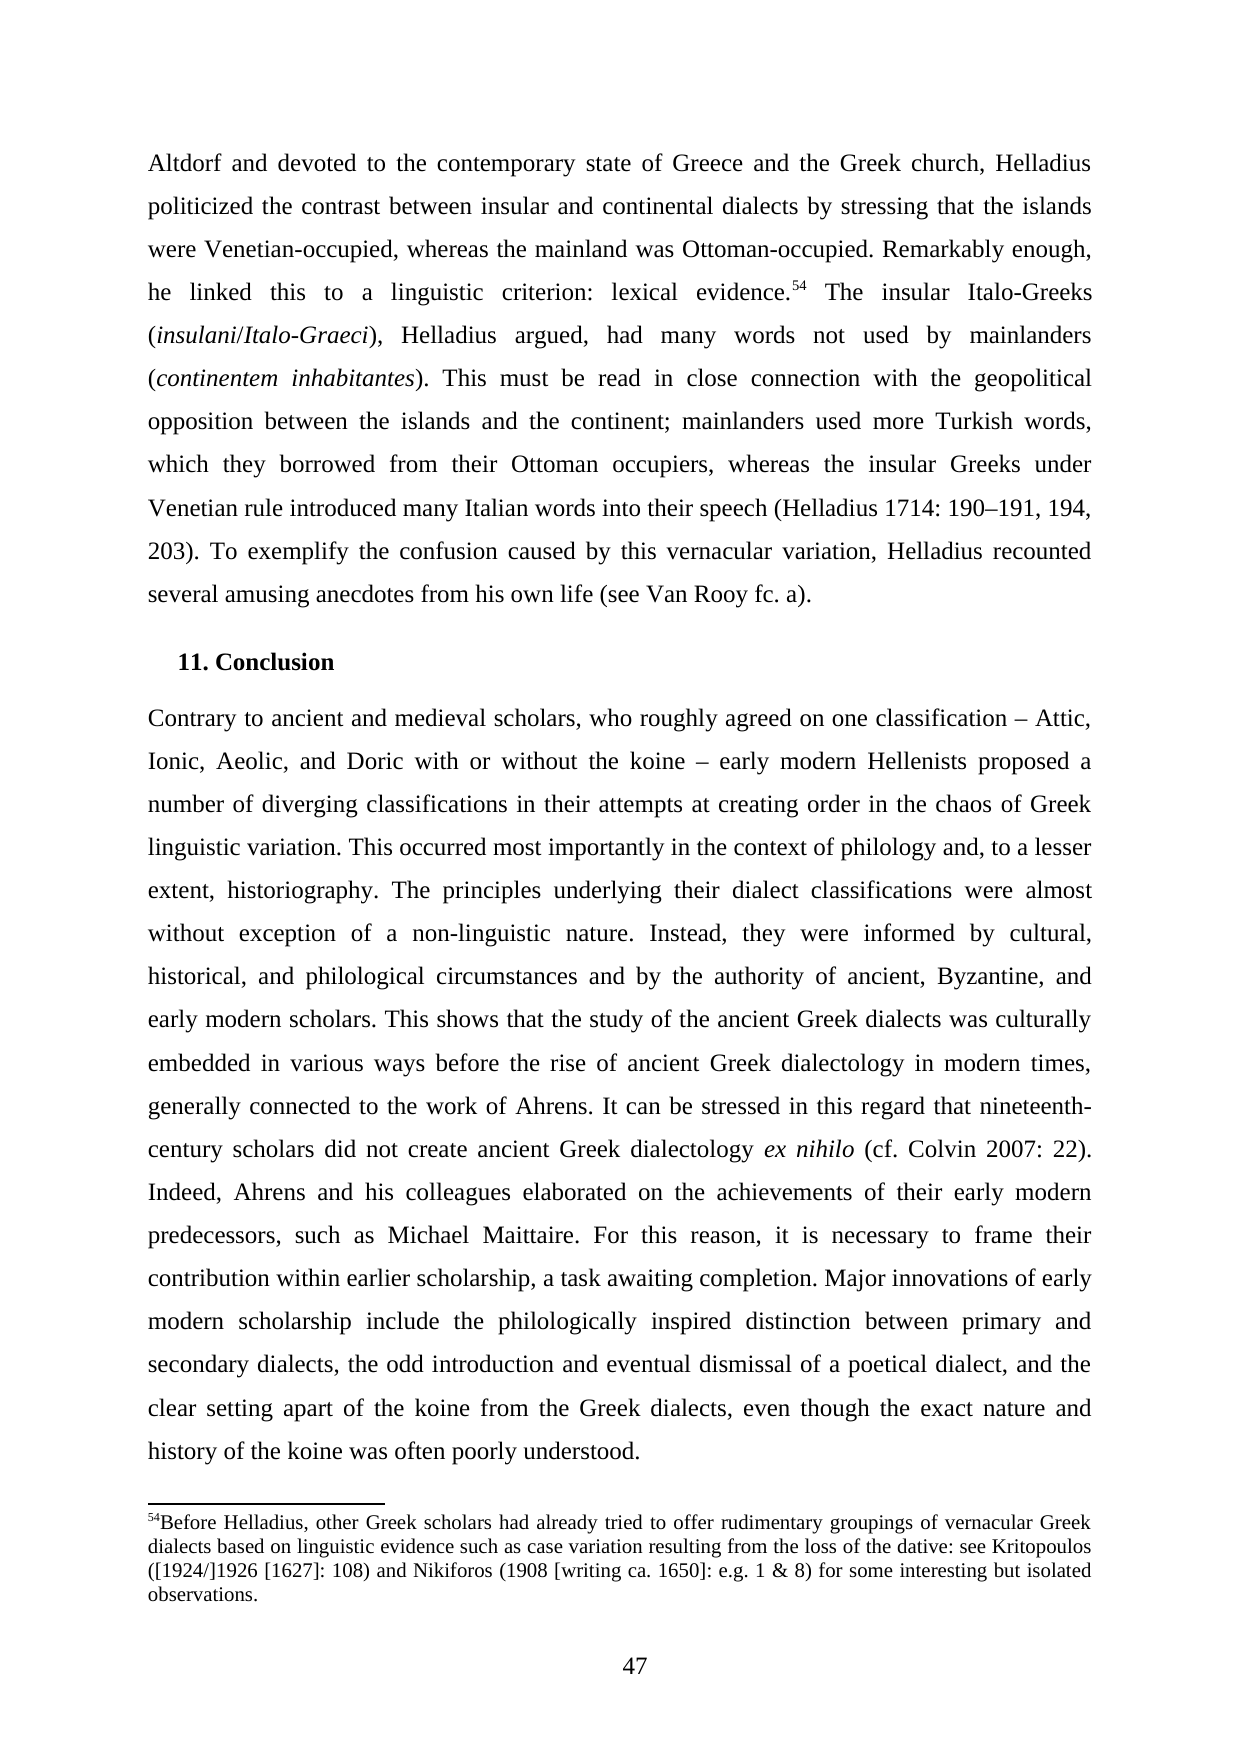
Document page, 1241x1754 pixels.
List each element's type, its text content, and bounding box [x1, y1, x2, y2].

subtitle Conclusion [177, 647, 1093, 676]
text Contrary to ancient and medieval scholars, who roughly agreed on one classification – Attic, Ionic, Aeolic, and Doric with or without the koine – early modern Hellenists proposed a number of diverging classifications in their attempts at creating order in the chaos of Greek linguistic variation. This occurred most importantly in the context of philology and, to a lesser extent, historiography. The principles underlying their dialect classifications were almost without exception of a non-linguistic nature. Instead, they were informed by cultural, historical, and philological circumstances and by the authority of ancient, Byzantine, and early modern scholars. This shows that the study of the ancient Greek dialects was culturally embedded in various ways before the rise of ancient Greek dialectology in modern times, generally connected to the work of Ahrens. It can be stressed in this regard that nineteenth-century scholars did not create ancient Greek dialectology ex nihilo (cf. Colvin 2007: 22). Indeed, Ahrens and his colleagues elaborated on the achievements of their early modern predecessors, such as Michael Maittaire. For this reason, it is necessary to frame their contribution within earlier scholarship, a task awaiting completion. Major innovations of early modern scholarship include the philologically inspired distinction between primary and secondary dialects, the odd introduction and eventual dismissal of a poetical dialect, and the clear setting apart of the koine from the Greek dialects, even though the exact nature and history of the koine was often poorly understood. [148, 703, 1093, 1464]
text Altdorf and devoted to the contemporary state of Greece and the Greek church, Helladius politicized the contrast between insular and continental dialects by stressing that the islands were Venetian-occupied, whereas the mainland was Ottoman-occupied. Remarkably enough, he linked this to a linguistic criterion: lexical evidence. The insular Italo-Greeks (insulani/Italo-Graeci), Helladius argued, had many words not used by mainlanders (continentem inhabitantes). This must be read in close connection with the geopolitical opposition between the islands and the continent; mainlanders used more Turkish words, which they borrowed from their Ottoman occupiers, whereas the insular Greeks under Venetian rule introduced many Italian words into their speech (Helladius 1714: 190–191, 194, 203). To exemplify the confusion caused by this vernacular variation, Helladius recounted several amusing anecdotes from his own life (see Van Rooy fc. a). [148, 148, 1093, 608]
text Before Helladius, other Greek scholars had already tried to offer rudimentary groupings of vernacular Greek dialects based on linguistic evidence such as case variation resulting from the loss of the dative: see Kritopoulos ([1924/]1926 [1627]: 108) and Nikiforos (1908 [writing ca. 1650]: e.g. 1 & 8) for some interesting but isolated observations. [148, 1510, 1093, 1606]
